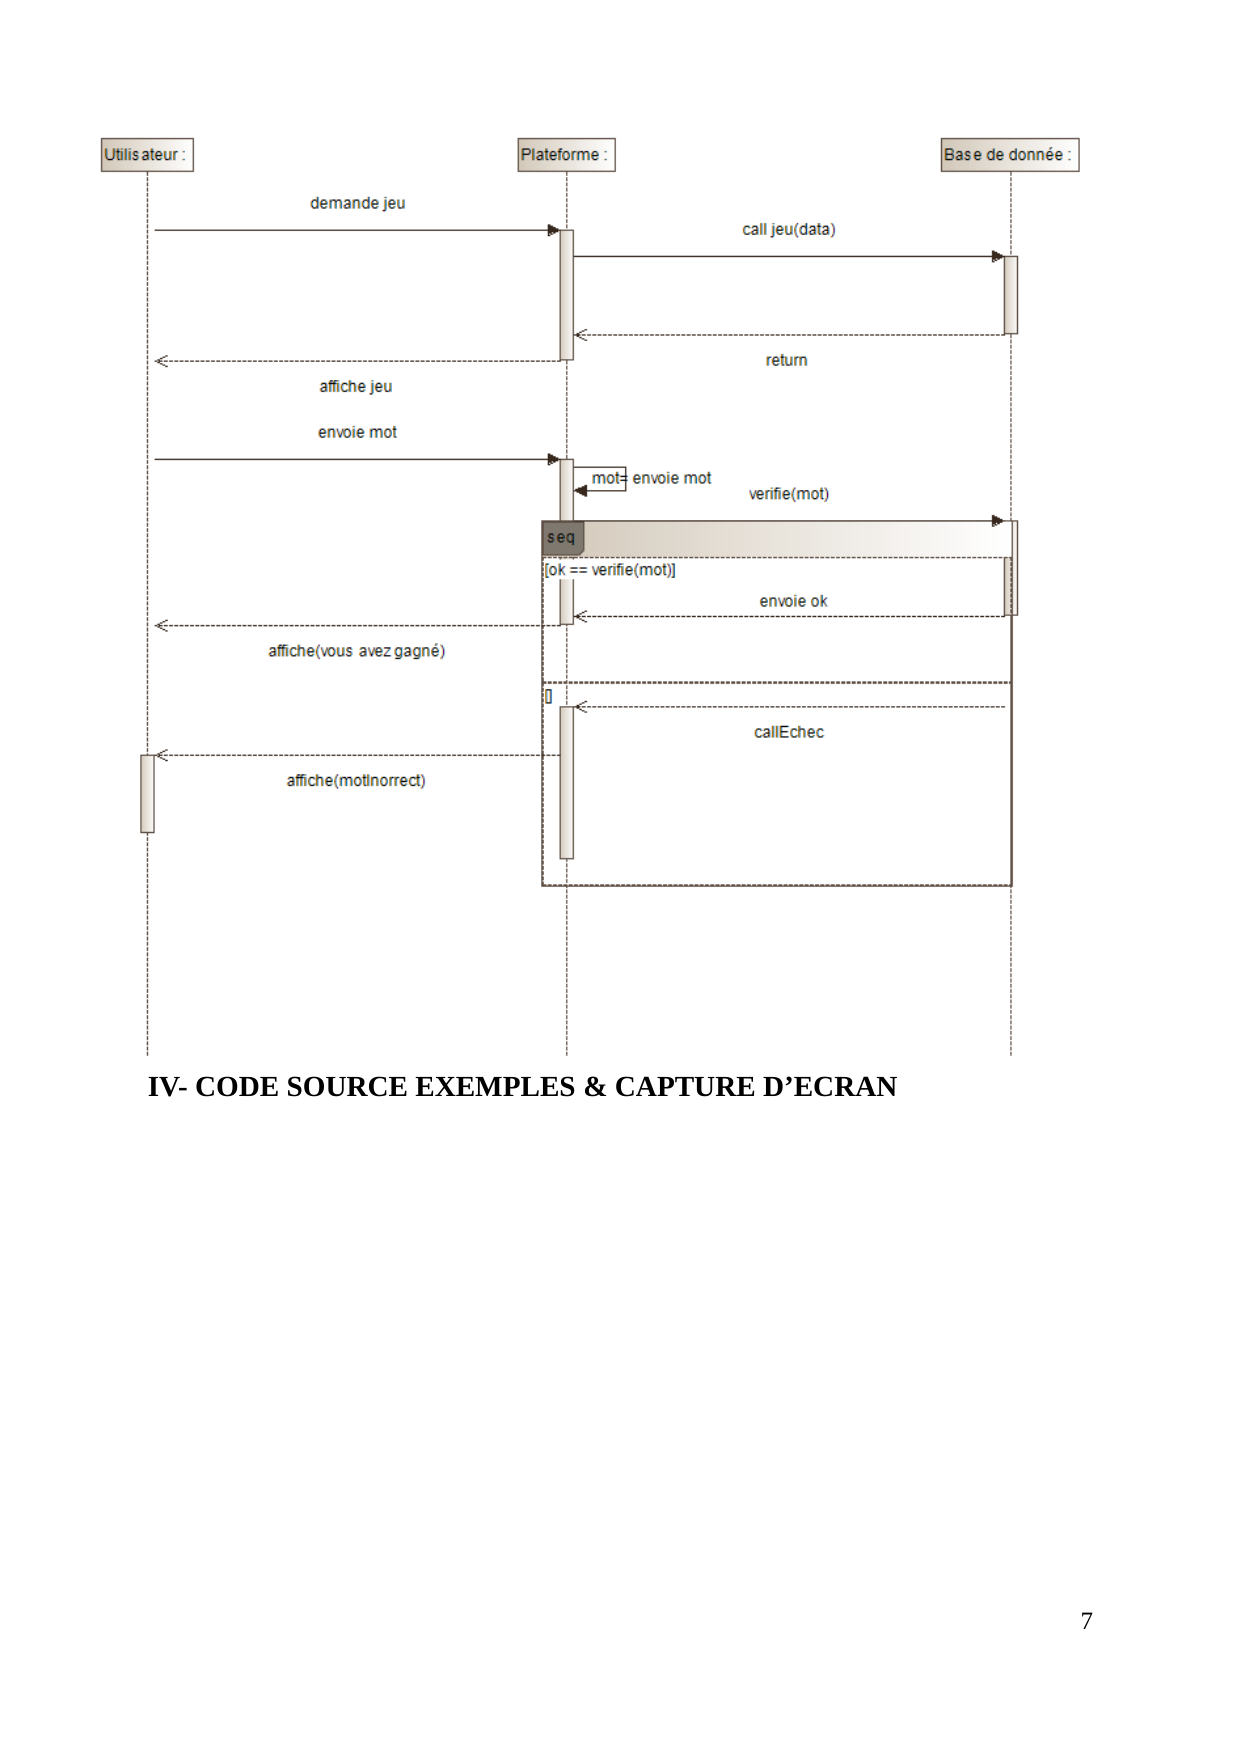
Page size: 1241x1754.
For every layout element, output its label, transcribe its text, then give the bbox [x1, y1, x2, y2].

subtitle IV- CODE SOURCE EXEMPLES & CAPTURE D’ECRAN [148, 1069, 1093, 1102]
